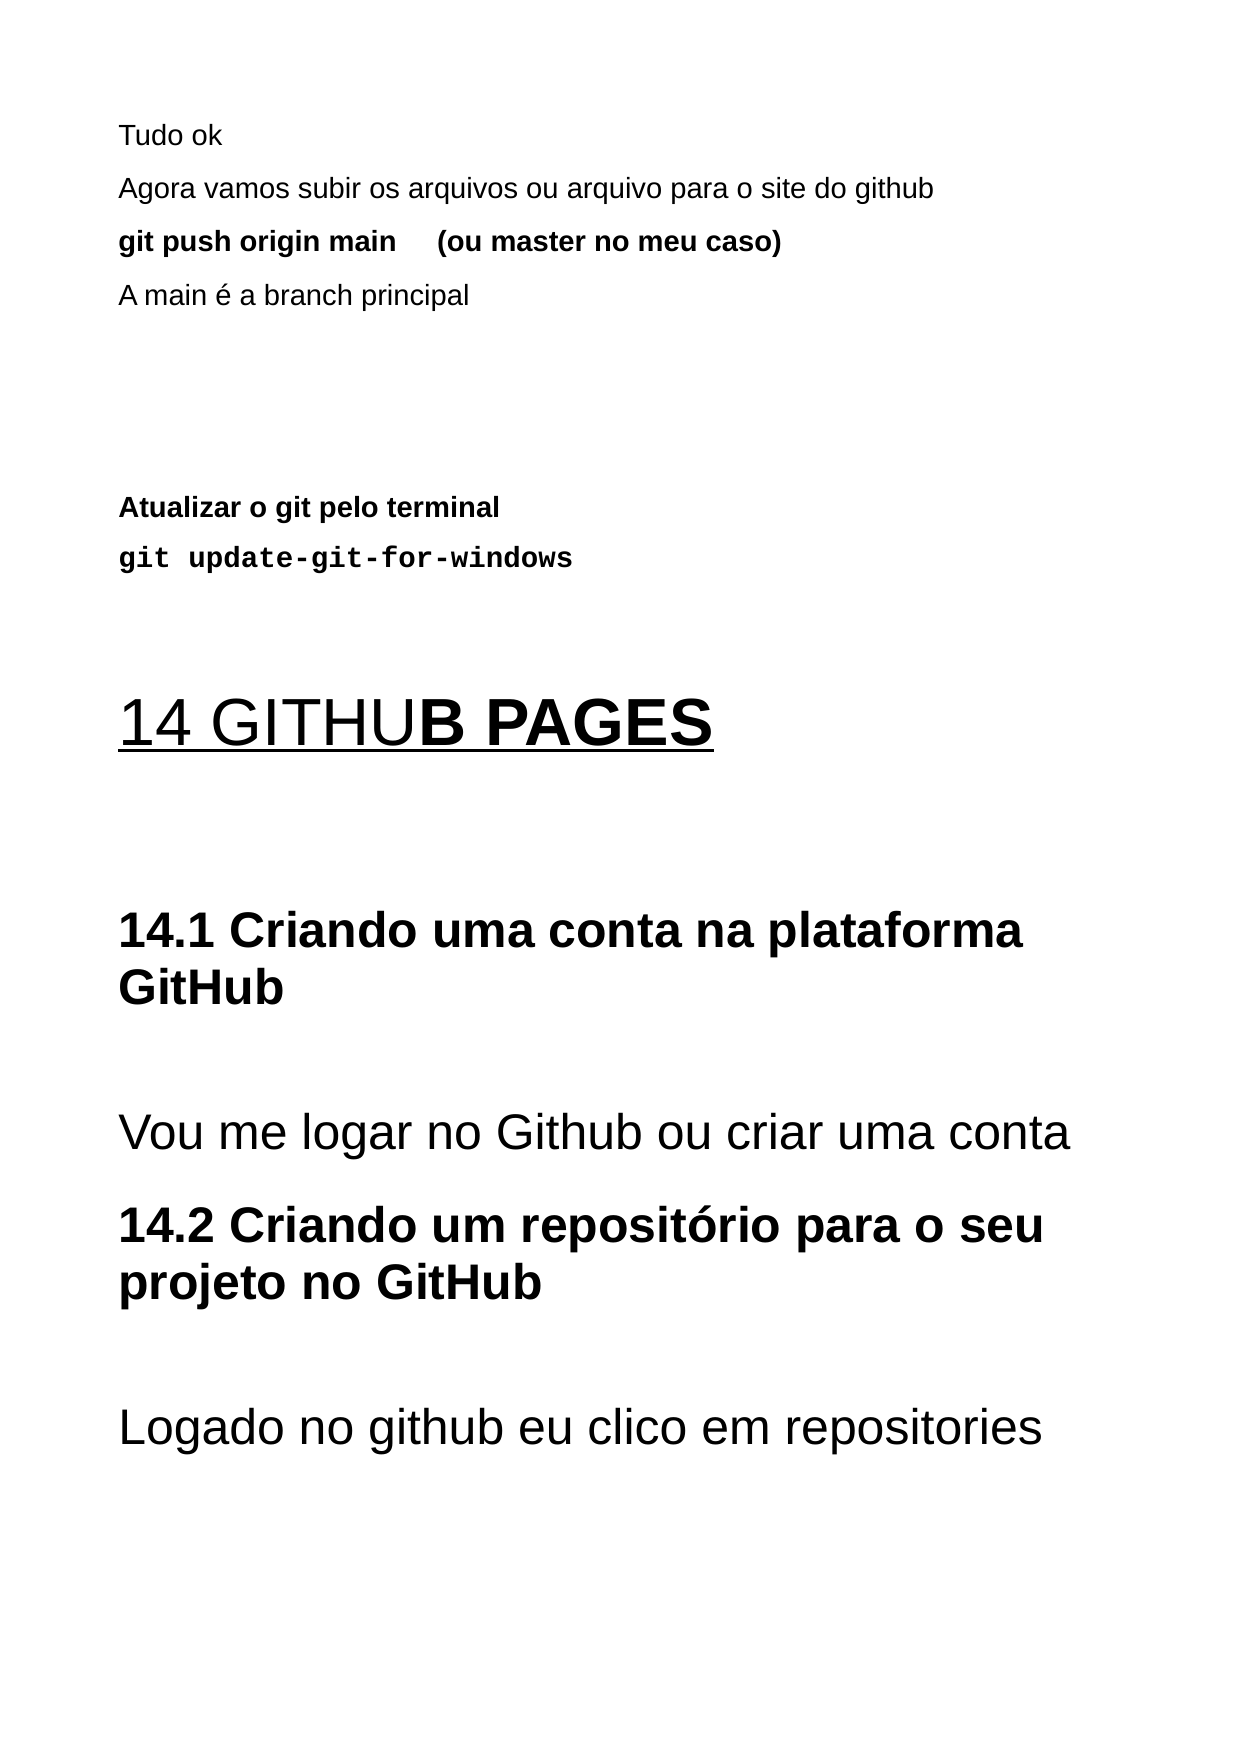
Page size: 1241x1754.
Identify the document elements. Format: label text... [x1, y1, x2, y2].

text Atualizar o git pelo terminal [118, 490, 1122, 523]
text 14 GITHUB PAGES [118, 682, 1122, 759]
text Agora vamos subir os arquivos ou arquivo para o site do github [118, 171, 1122, 205]
text Vou me logar no Github ou criar uma conta [118, 1102, 1122, 1160]
text Tudo ok [118, 118, 1122, 152]
subtitle 14.2 Criando um repositório para o seu projeto no GitHub [118, 1195, 1122, 1310]
subtitle 14.1 Criando uma conta na plataforma GitHub [118, 900, 1122, 1015]
text A main é a branch principal [118, 277, 1122, 311]
text Logado no github eu clico em repositories [118, 1397, 1122, 1455]
text git update-git-for-windows [118, 543, 1122, 576]
text git push origin main (ou master no meu caso) [118, 224, 1122, 258]
